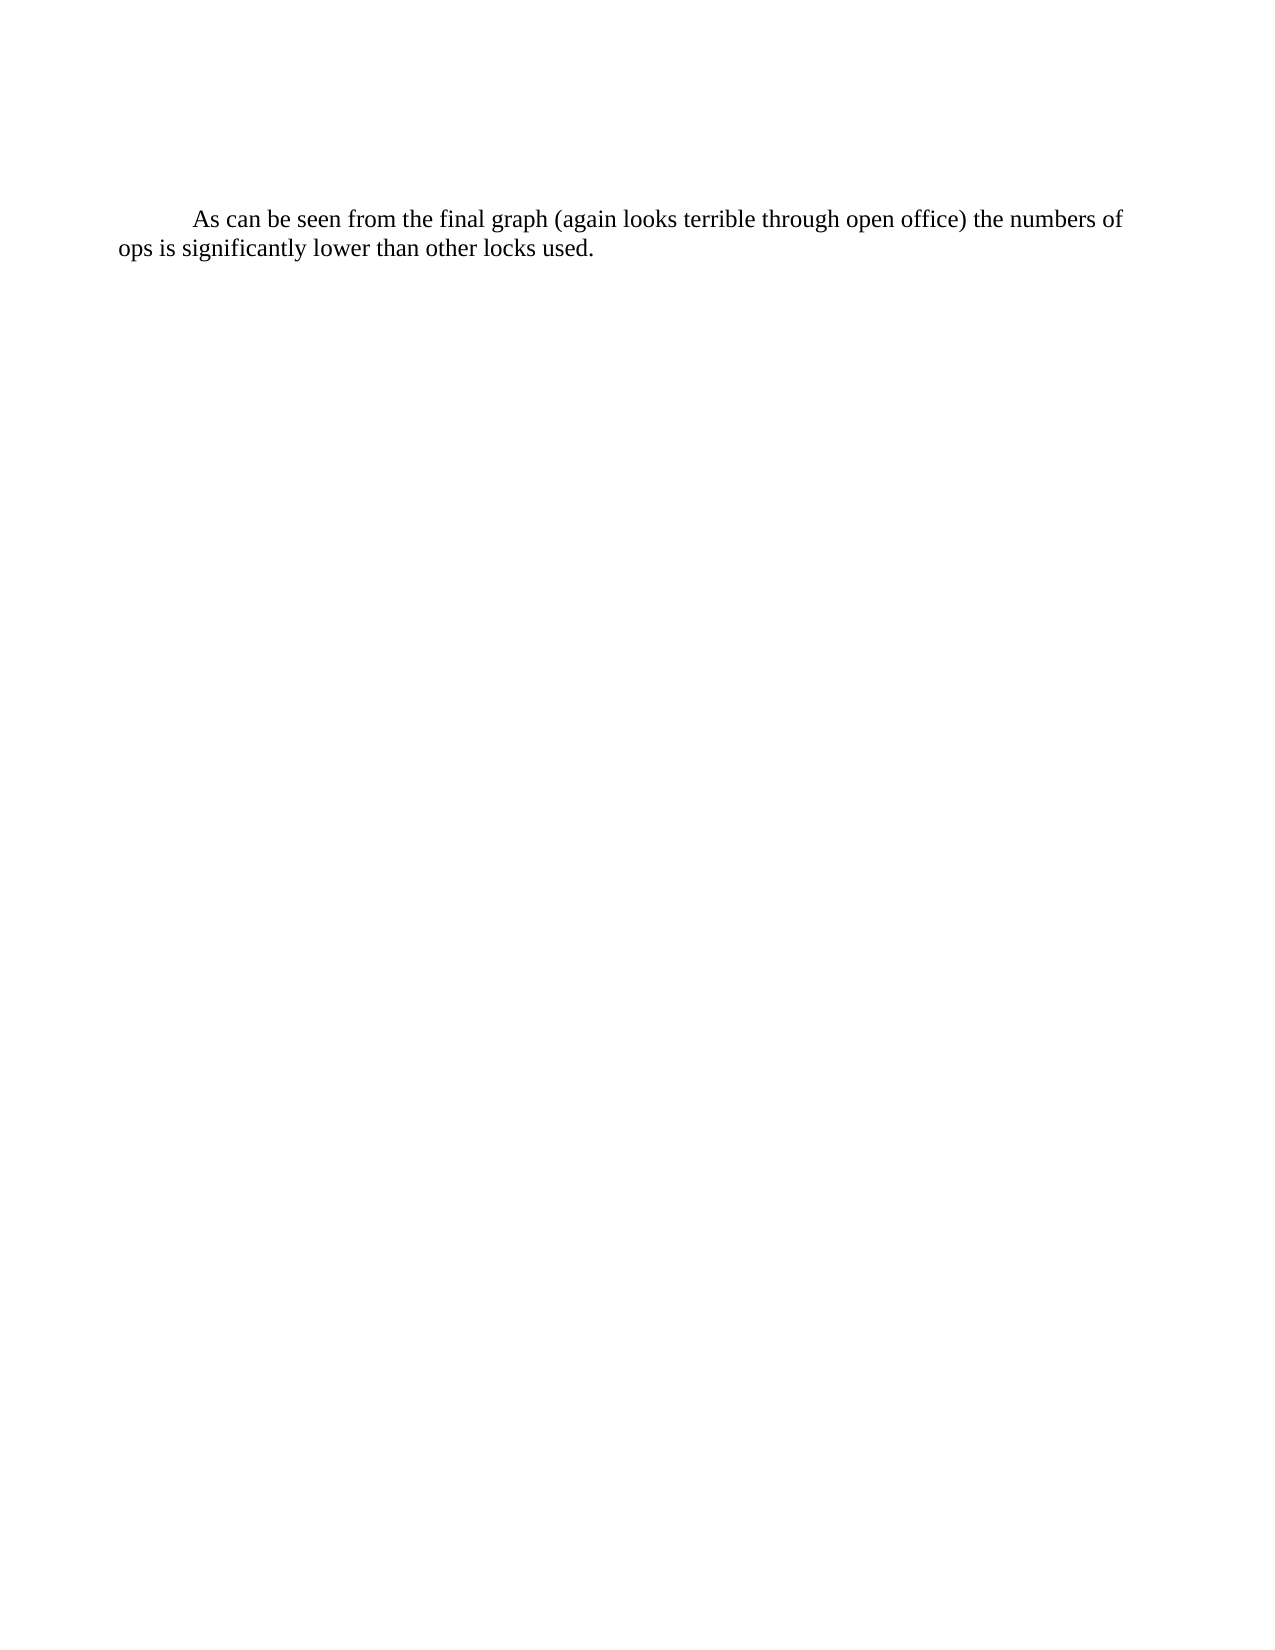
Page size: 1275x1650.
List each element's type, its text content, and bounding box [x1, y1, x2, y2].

text As can be seen from the final graph (again looks terrible through open office) the numbers of ops is significantly lower than other locks used. [118, 204, 1157, 262]
